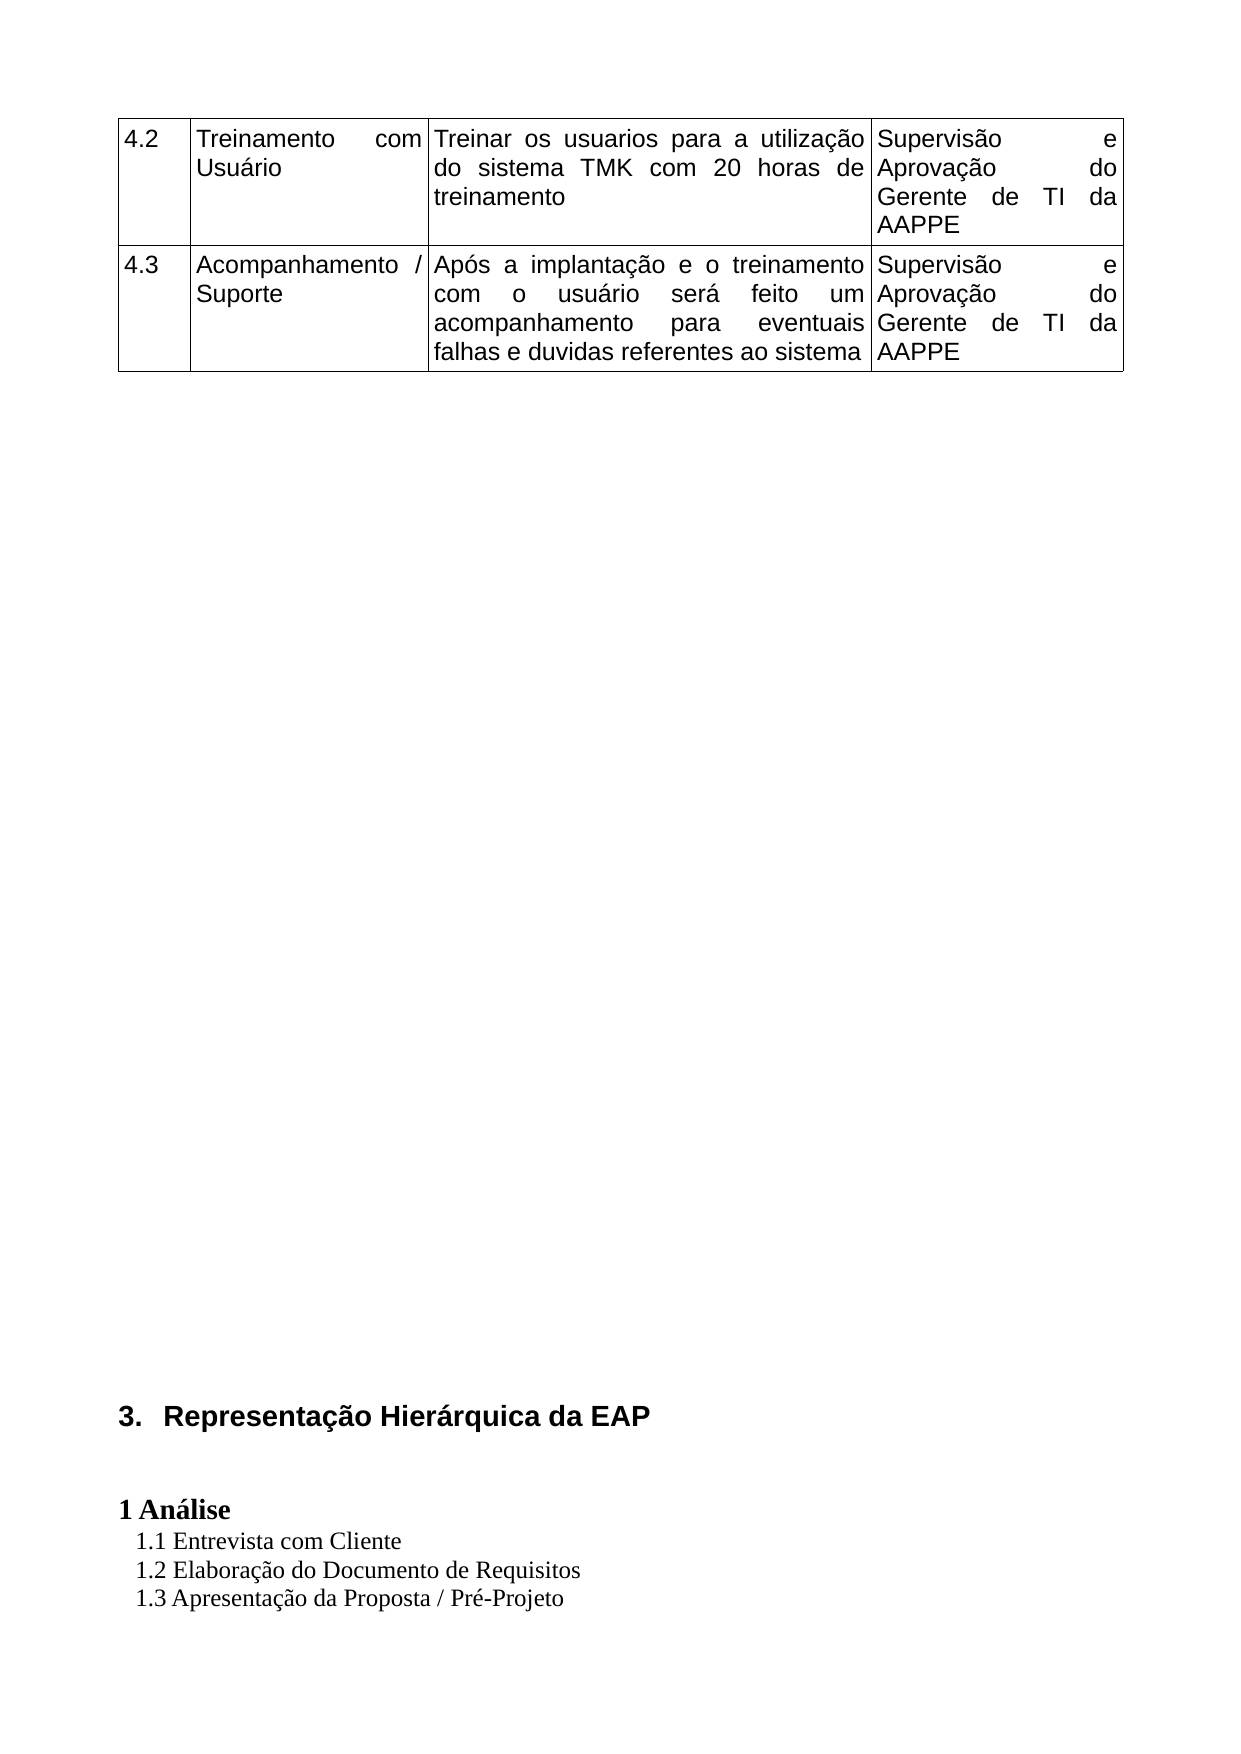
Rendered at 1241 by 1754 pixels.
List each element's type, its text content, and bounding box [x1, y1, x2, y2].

table_cell 4.3 [119, 246, 190, 371]
table_cell 4.2 [119, 119, 190, 245]
table_cell Acompanhamento / Suporte [191, 246, 428, 371]
table_cell Treinamento com Usuário [191, 119, 428, 245]
text 1 Análise [118, 1492, 1122, 1526]
table_cell Treinar os usuarios para a utilização do sistema TMK com 20 horas de treinamento [429, 119, 871, 245]
text 1.3 Apresentação da Proposta / Pré-Projeto [135, 1583, 1122, 1612]
text 1.2 Elaboração do Documento de Requisitos [135, 1555, 1122, 1583]
table_cell Supervisão e Aprovação do Gerente de TI da AAPPE [872, 246, 1123, 371]
table_cell Supervisão e Aprovação do Gerente de TI da AAPPE [872, 119, 1123, 245]
table_cell Após a implantação e o treinamento com o usuário será feito um acompanhamento para eventuais falhas e duvidas referentes ao sistema [429, 246, 871, 371]
text 1.1 Entrevista com Cliente [135, 1526, 1122, 1555]
subtitle Representação Hierárquica da EAP [118, 1399, 1122, 1432]
